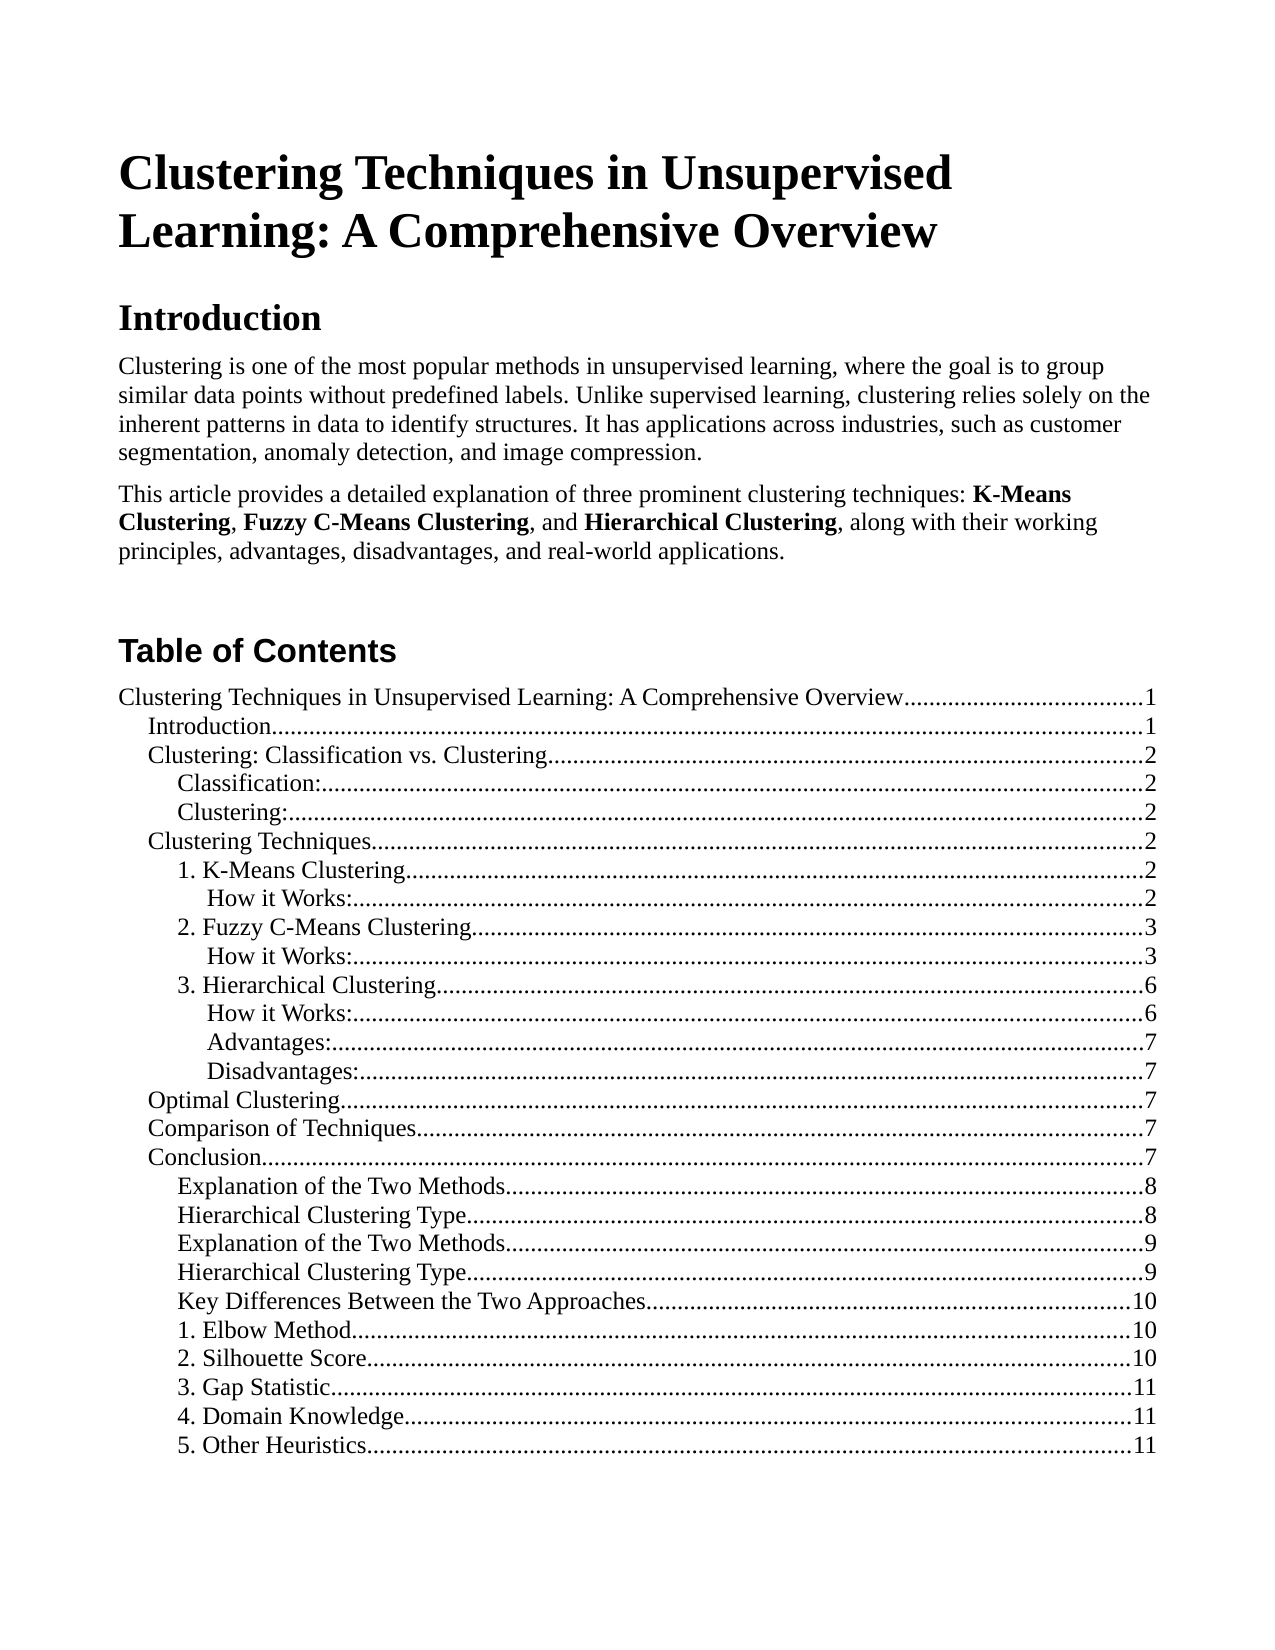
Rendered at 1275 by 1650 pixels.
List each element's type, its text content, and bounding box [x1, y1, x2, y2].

text Key Differences Between the Two Approaches 10 [177, 1286, 1157, 1315]
text How it Works: 6 [207, 998, 1157, 1027]
text Clustering: Classification vs. Clustering 2 [148, 740, 1157, 768]
text Clustering: 2 [177, 797, 1157, 826]
subtitle Clustering Techniques in Unsupervised Learning: A Comprehensive Overview [118, 143, 1157, 258]
text Clustering Techniques in Unsupervised Learning: A Comprehensive Overview 1 [118, 682, 1157, 711]
text Disadvantages: 7 [207, 1056, 1157, 1085]
text 2. Fuzzy C-Means Clustering 3 [177, 912, 1157, 941]
text Clustering is one of the most popular methods in unsupervised learning, where the goal is to group similar data points without predefined labels. Unlike supervised learning, clustering relies solely on the inherent patterns in data to identify structures. It has applications across industries, such as customer segmentation, anomaly detection, and image compression. [118, 351, 1157, 466]
text 1. K-Means Clustering 2 [177, 855, 1157, 883]
text 2. Silhouette Score 10 [177, 1343, 1157, 1372]
text Explanation of the Two Methods 8 [177, 1171, 1157, 1200]
text Comparison of Techniques 7 [148, 1113, 1157, 1142]
text Clustering Techniques 2 [148, 826, 1157, 855]
text Explanation of the Two Methods 9 [177, 1228, 1157, 1257]
text How it Works: 3 [207, 941, 1157, 970]
text 5. Other Heuristics 11 [177, 1430, 1157, 1458]
text Classification: 2 [177, 768, 1157, 797]
text This article provides a detailed explanation of three prominent clustering techniques: K-Means Clustering, Fuzzy C-Means Clustering, and Hierarchical Clustering, along with their working principles, advantages, disadvantages, and real-world applications. [118, 479, 1157, 565]
text How it Works: 2 [207, 883, 1157, 912]
text Hierarchical Clustering Type 8 [177, 1200, 1157, 1228]
text Hierarchical Clustering Type 9 [177, 1257, 1157, 1286]
text Advantages: 7 [207, 1027, 1157, 1056]
text Introduction 1 [148, 711, 1157, 740]
text Optimal Clustering 7 [148, 1085, 1157, 1113]
subtitle Introduction [118, 296, 1157, 339]
text 4. Domain Knowledge 11 [177, 1401, 1157, 1430]
text 1. Elbow Method 10 [177, 1315, 1157, 1343]
text 3. Hierarchical Clustering 6 [177, 970, 1157, 998]
text Conclusion 7 [148, 1142, 1157, 1171]
text 3. Gap Statistic 11 [177, 1372, 1157, 1401]
subtitle Table of Contents [118, 631, 1157, 670]
